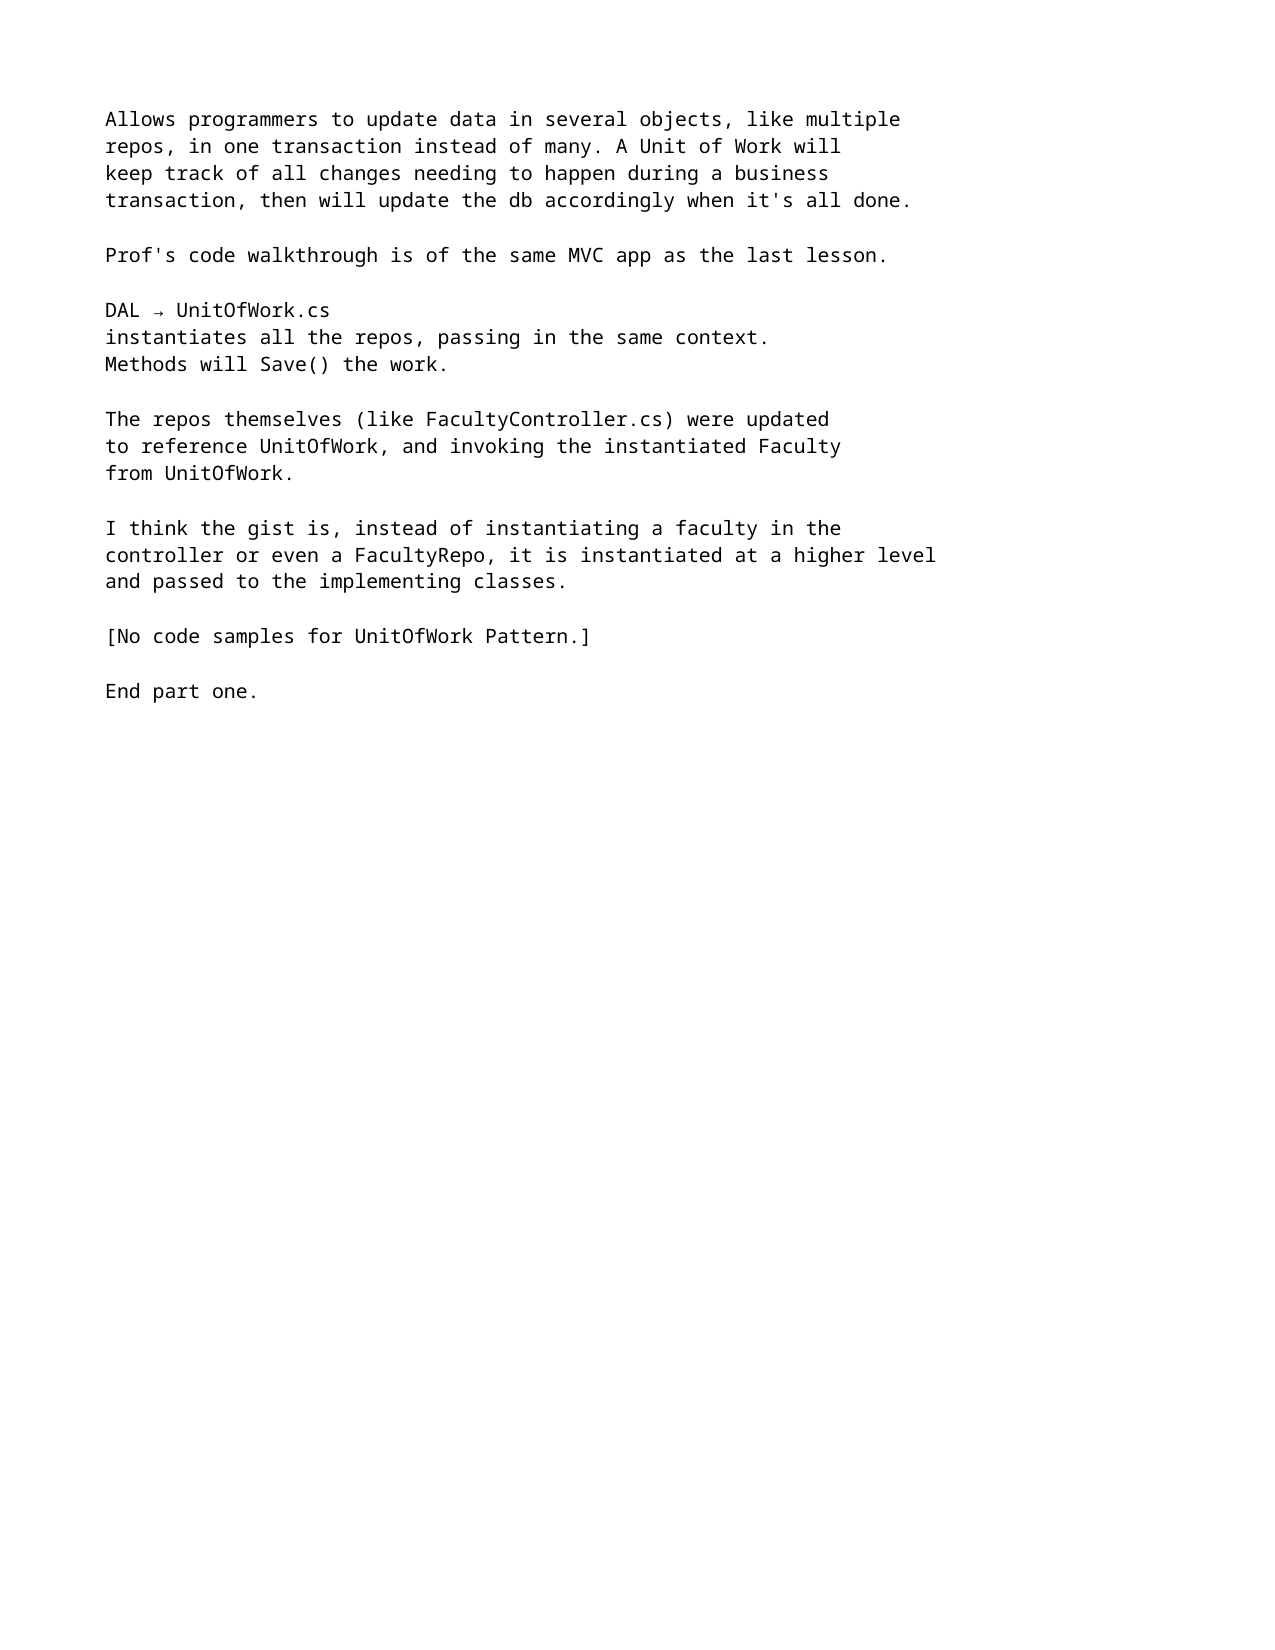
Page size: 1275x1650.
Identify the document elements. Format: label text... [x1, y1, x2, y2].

text instantiates all the repos, passing in the same context. [105, 323, 1170, 350]
text controller or even a FacultyRepo, it is instantiated at a higher level [105, 541, 1170, 568]
text I think the gist is, instead of instantiating a faculty in the [105, 514, 1170, 541]
text repos, in one transaction instead of many. A Unit of Work will [105, 132, 1170, 159]
text DAL → UnitOfWork.cs [105, 296, 1170, 323]
text End part one. [105, 678, 1170, 705]
text [No code samples for UnitOfWork Pattern.] [105, 623, 1170, 650]
text from UnitOfWork. [105, 459, 1170, 486]
text keep track of all changes needing to happen during a business [105, 159, 1170, 186]
text The repos themselves (like FacultyController.cs) were updated [105, 405, 1170, 432]
text Methods will Save() the work. [105, 350, 1170, 377]
text and passed to the implementing classes. [105, 568, 1170, 595]
text Allows programmers to update data in several objects, like multiple [105, 105, 1170, 132]
text Prof's code walkthrough is of the same MVC app as the last lesson. [105, 241, 1170, 268]
text to reference UnitOfWork, and invoking the instantiated Faculty [105, 432, 1170, 459]
text transaction, then will update the db accordingly when it's all done. [105, 186, 1170, 213]
